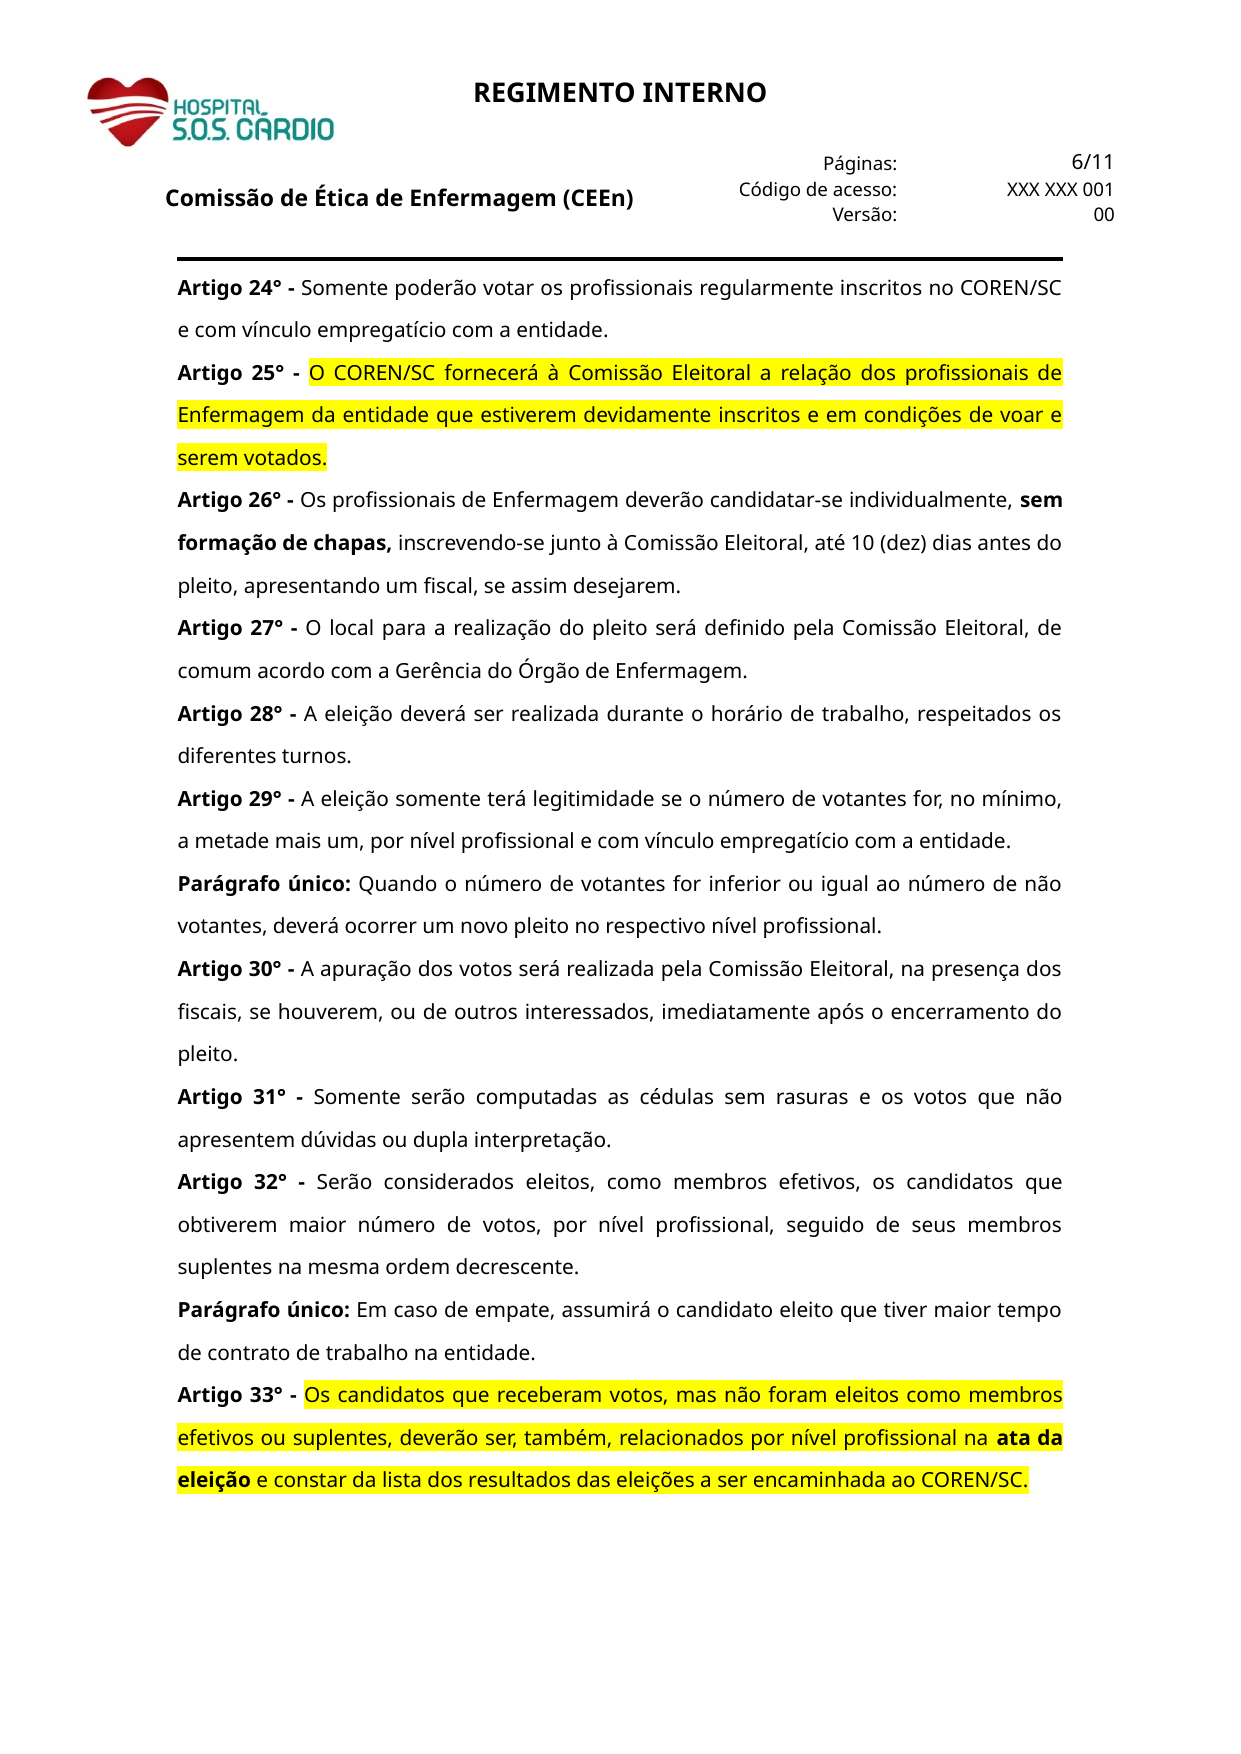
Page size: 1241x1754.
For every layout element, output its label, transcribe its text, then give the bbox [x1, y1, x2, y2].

text Artigo 28° - A eleição deverá ser realizada durante o horário de trabalho, respeitados os diferentes turnos. [177, 699, 1063, 770]
text Artigo 27° - O local para a realização do pleito será definido pela Comissão Eleitoral, de comum acordo com a Gerência do Órgão de Enfermagem. [177, 613, 1063, 684]
text Parágrafo único: Em caso de empate, assumirá o candidato eleito que tiver maior tempo de contrato de trabalho na entidade. [177, 1295, 1063, 1366]
text Artigo 31° - Somente serão computadas as cédulas sem rasuras e os votos que não apresentem dúvidas ou dupla interpretação. [177, 1082, 1063, 1153]
text Artigo 29° - A eleição somente terá legitimidade se o número de votantes for, no mínimo, a metade mais um, por nível profissional e com vínculo empregatício com a entidade. [177, 784, 1063, 855]
text Artigo 26° - Os profissionais de Enfermagem deverão candidatar-se individualmente, sem formação de chapas, inscrevendo-se junto à Comissão Eleitoral, até 10 (dez) dias antes do pleito, apresentando um fiscal, se assim desejarem. [177, 486, 1063, 599]
text Artigo 30° - A apuração dos votos será realizada pela Comissão Eleitoral, na presença dos fiscais, se houverem, ou de outros interessados, imediatamente após o encerramento do pleito. [177, 954, 1063, 1068]
picture [80, 73, 338, 149]
text Artigo 33° - Os candidatos que receberam votos, mas não foram eleitos como membros efetivos ou suplentes, deverão ser, também, relacionados por nível profissional na ata da eleição e constar da lista dos resultados das eleições a ser encaminhada ao COREN/SC. [177, 1380, 1063, 1494]
text Artigo 24° - Somente poderão votar os profissionais regularmente inscritos no COREN/SC e com vínculo empregatício com a entidade. [177, 273, 1063, 344]
text Artigo 32° - Serão considerados eleitos, como membros efetivos, os candidatos que obtiverem maior número de votos, por nível profissional, seguido de seus membros suplentes na mesma ordem decrescente. [177, 1167, 1063, 1281]
text Artigo 25° - O COREN/SC fornecerá à Comissão Eleitoral a relação dos profissionais de Enfermagem da entidade que estiverem devidamente inscritos e em condições de voar e serem votados. [177, 358, 1063, 471]
text Parágrafo único: Quando o número de votantes for inferior ou igual ao número de não votantes, deverá ocorrer um novo pleito no respectivo nível profissional. [177, 869, 1063, 940]
